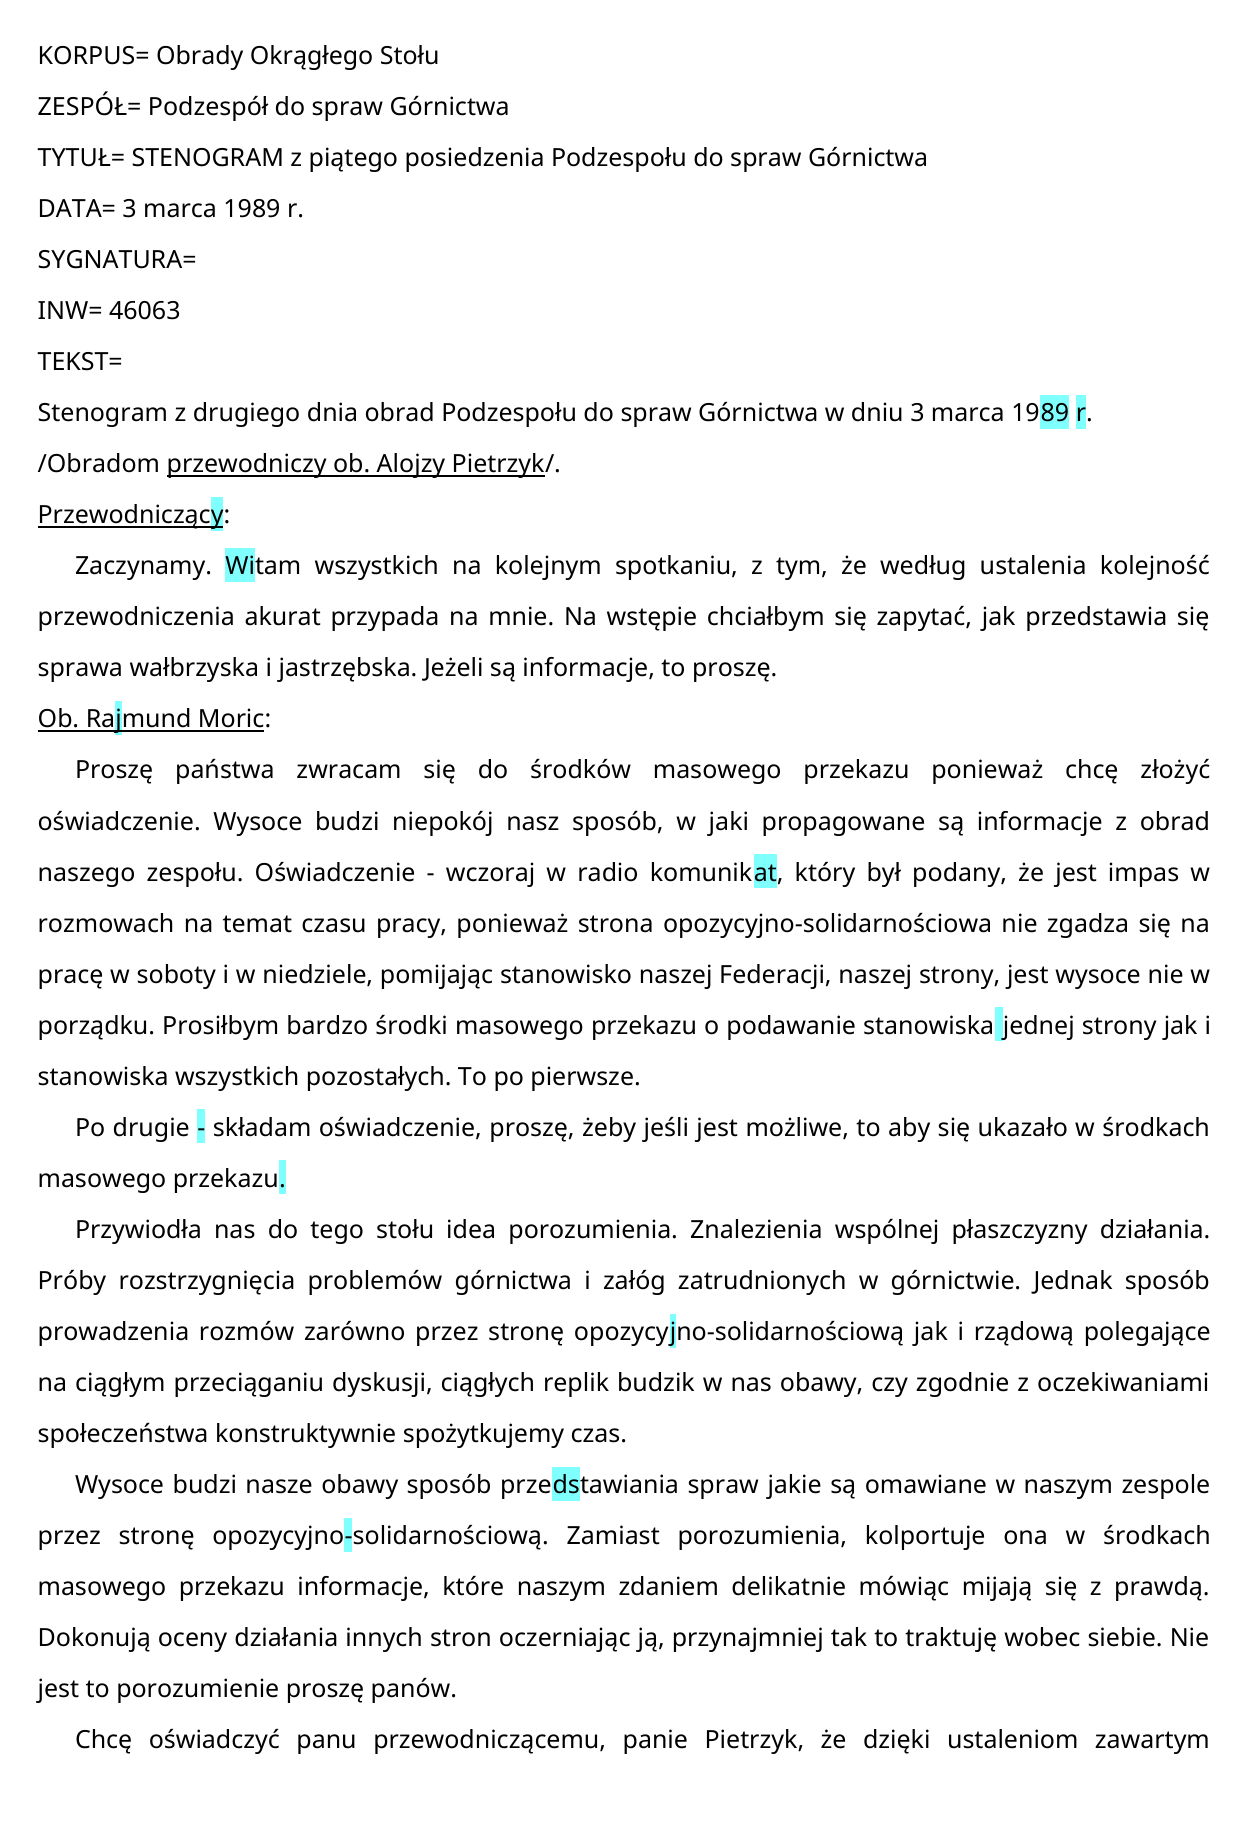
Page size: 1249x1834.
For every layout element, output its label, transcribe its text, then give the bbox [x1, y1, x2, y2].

text Przewodniczący: [37, 497, 1211, 531]
text ZESPÓŁ= Podzespół do spraw Górnictwa [37, 88, 1211, 123]
text SYGNATURA= [37, 242, 1211, 276]
text Proszę państwa zwracam się do środków masowego przekazu ponieważ chcę złożyć oświadczenie. Wysoce budzi niepokój nasz sposób, w jaki propagowane są informacje z obrad naszego zespołu. Oświadczenie - wczoraj w radio komunikat, który był podany, że jest impas w rozmowach na temat czasu pracy, ponieważ strona opozycyjno-solidarnościowa nie zgadza się na pracę w soboty i w niedziele, pomijając stanowisko naszej Federacji, naszej strony, jest wysoce nie w porządku. Prosiłbym bardzo środki masowego przekazu o podawanie stanowiska jednej strony jak i stanowiska wszystkich pozostałych. To po pierwsze. [37, 752, 1211, 1092]
text Po drugie - składam oświadczenie, proszę, żeby jeśli jest możliwe, to aby się ukazało w środkach masowego przekazu. [37, 1109, 1211, 1194]
text TEKST= [37, 344, 1211, 378]
text TYTUŁ= STENOGRAM z piątego posiedzenia Podzespołu do spraw Górnictwa [37, 139, 1211, 174]
text DATA= 3 marca 1989 r. [37, 191, 1211, 225]
text Wysoce budzi nasze obawy sposób przedstawiania spraw jakie są omawiane w naszym zespole przez stronę opozycyjno-solidarnościową. Zamiast porozumienia, kolportuje ona w środkach masowego przekazu informacje, które naszym zdaniem delikatnie mówiąc mijają się z prawdą. Dokonują oceny działania innych stron oczerniając ją, przynajmniej tak to traktuję wobec siebie. Nie jest to porozumienie proszę panów. [37, 1467, 1211, 1705]
text KORPUS= Obrady Okrągłego Stołu [37, 37, 1211, 72]
text Ob. Rajmund Moric: [37, 701, 1211, 735]
text /Obradom przewodniczy ob. Alojzy Pietrzyk/. [37, 446, 1211, 480]
text Stenogram z drugiego dnia obrad Podzespołu do spraw Górnictwa w dniu 3 marca 1989 r. [37, 395, 1211, 429]
text Przywiodła nas do tego stołu idea porozumienia. Znalezienia wspólnej płaszczyzny działania. Próby rozstrzygnięcia problemów górnictwa i załóg zatrudnionych w górnictwie. Jednak sposób prowadzenia rozmów zarówno przez stronę opozycyjno-solidarnościową jak i rządową polegające na ciągłym przeciąganiu dyskusji, ciągłych replik budzik w nas obawy, czy zgodnie z oczekiwaniami społeczeństwa konstruktywnie spożytkujemy czas. [37, 1211, 1211, 1450]
text Chcę oświadczyć panu przewodniczącemu, panie Pietrzyk, że dzięki ustaleniom zawartym [37, 1722, 1211, 1756]
text INW= 46063 [37, 293, 1211, 327]
text Zaczynamy. Witam wszystkich na kolejnym spotkaniu, z tym, że według ustalenia kolejność przewodniczenia akurat przypada na mnie. Na wstępie chciałbym się zapytać, jak przedstawia się sprawa wałbrzyska i jastrzębska. Jeżeli są informacje, to proszę. [37, 548, 1211, 684]
